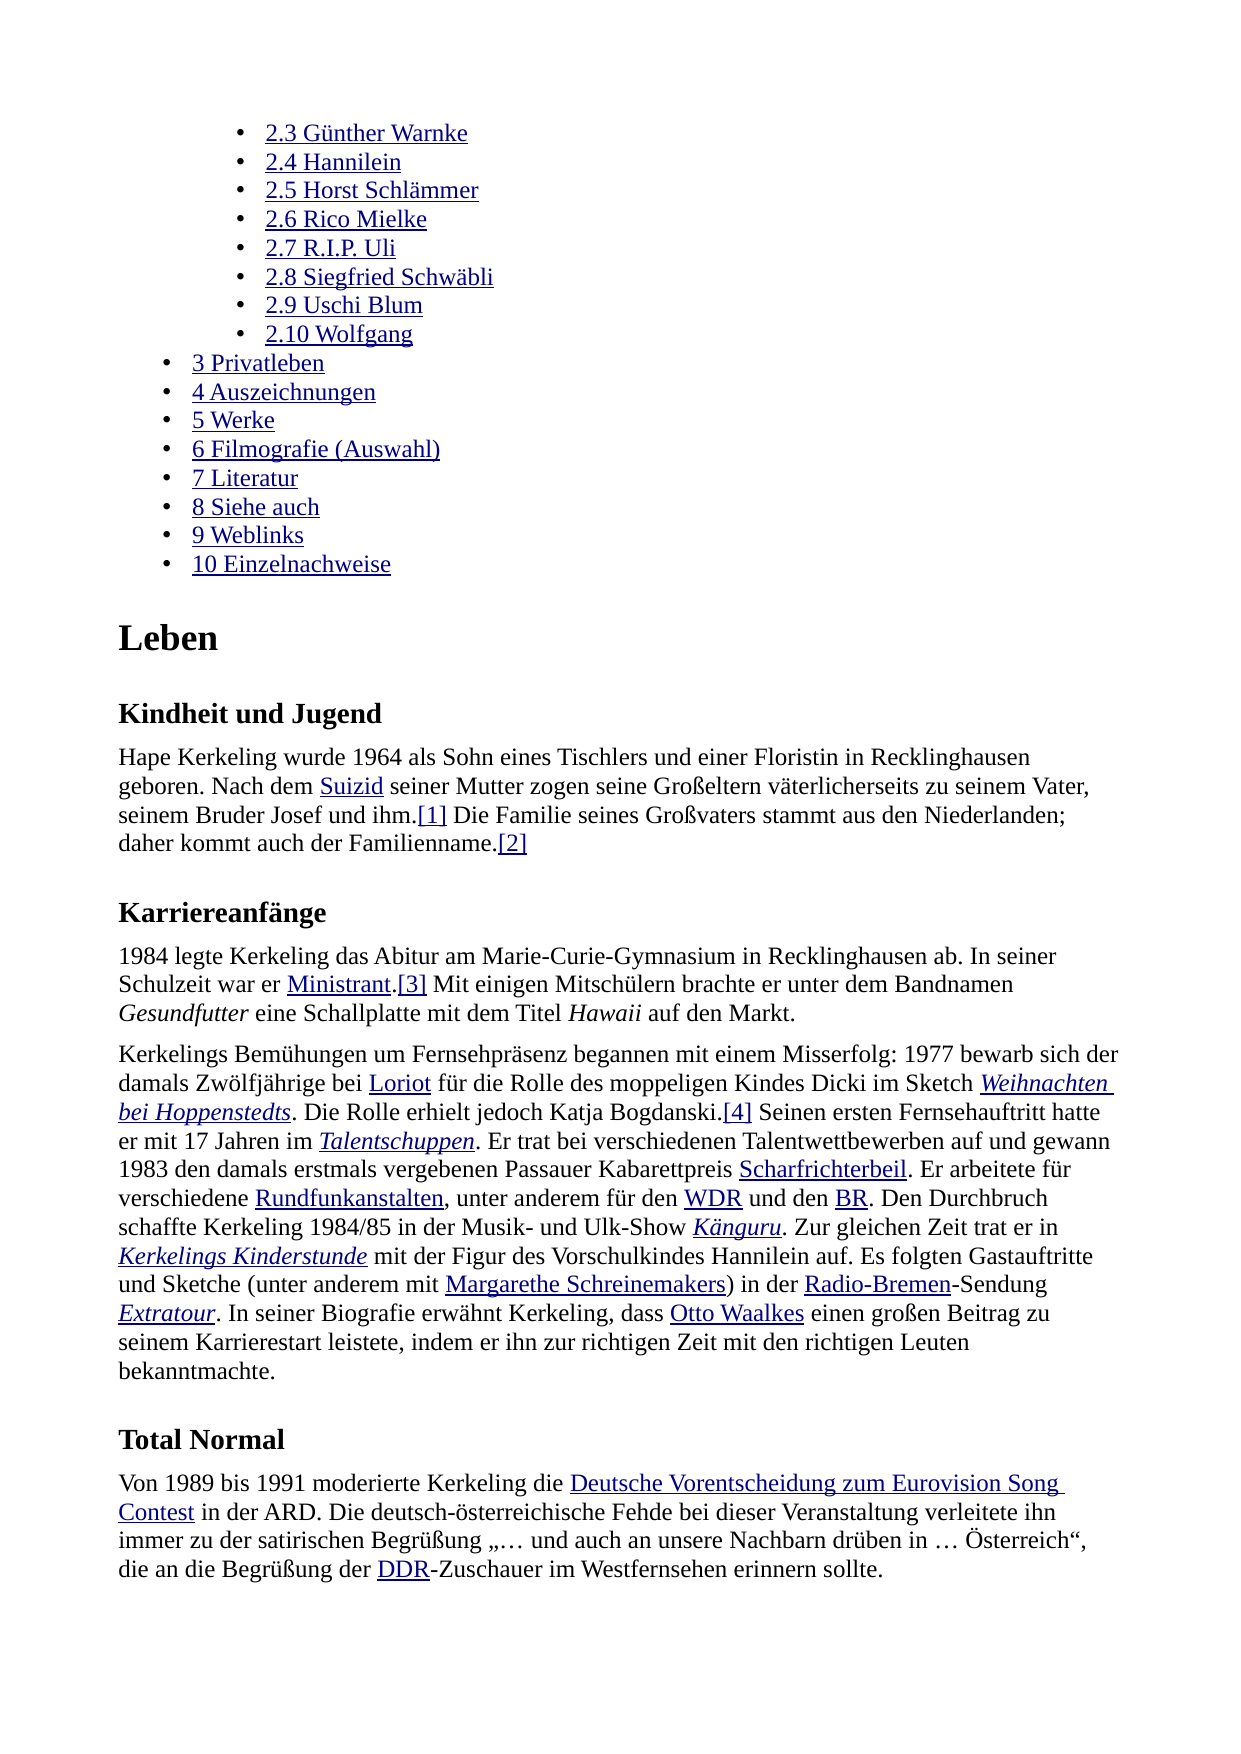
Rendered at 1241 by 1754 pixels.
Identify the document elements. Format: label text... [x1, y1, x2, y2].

text 1984 legte Kerkeling das Abitur am Marie-Curie-Gymnasium in Recklinghausen ab. In seiner Schulzeit war er Ministrant.[3] Mit einigen Mitschülern brachte er unter dem Bandnamen Gesundfutter eine Schallplatte mit dem Titel Hawaii auf den Markt. [118, 941, 1122, 1027]
list 2.4 Hannilein [236, 147, 1122, 176]
text Hape Kerkeling wurde 1964 als Sohn eines Tischlers und einer Floristin in Recklinghausen geboren. Nach dem Suizid seiner Mutter zogen seine Großeltern väterlicherseits zu seinem Vater, seinem Bruder Josef und ihm.[1] Die Familie seines Großvaters stammt aus den Niederlanden; daher kommt auch der Familienname.[2] [118, 742, 1122, 857]
list 2.8 Siegfried Schwäbli [236, 262, 1122, 291]
list 2.6 Rico Mielke [236, 204, 1122, 233]
text Kerkelings Bemühungen um Fernsehpräsenz begannen mit einem Misserfolg: 1977 bewarb sich der damals Zwölfjährige bei Loriot für die Rolle des moppeligen Kindes Dicki im Sketch Weihnachten bei Hoppenstedts. Die Rolle erhielt jedoch Katja Bogdanski.[4] Seinen ersten Fernsehauftritt hatte er mit 17 Jahren im Talentschuppen. Er trat bei verschiedenen Talentwettbewerben auf und gewann 1983 den damals erstmals vergebenen Passauer Kabarettpreis Scharfrichterbeil. Er arbeitete für verschiedene Rundfunkanstalten, unter anderem für den WDR und den BR. Den Durchbruch schaffte Kerkeling 1984/85 in der Musik- und Ulk-Show Känguru. Zur gleichen Zeit trat er in Kerkelings Kinderstunde mit der Figur des Vorschulkindes Hannilein auf. Es folgten Gastauftritte und Sketche (unter anderem mit Margarethe Schreinemakers) in der Radio-Bremen-Sendung Extratour. In seiner Biografie erwähnt Kerkeling, dass Otto Waalkes einen großen Beitrag zu seinem Karrierestart leistete, indem er ihn zur richtigen Zeit mit den richtigen Leuten bekanntmachte. [118, 1039, 1122, 1384]
subtitle Leben [118, 616, 1122, 659]
list 4 Auszeichnungen [162, 377, 1122, 406]
list 7 Literatur [162, 463, 1122, 492]
list 9 Weblinks [162, 521, 1122, 549]
list 2.5 Horst Schlämmer [236, 176, 1122, 204]
list 8 Siehe auch [162, 492, 1122, 521]
subtitle Kindheit und Jugend [118, 696, 1122, 730]
subtitle Total Normal [118, 1422, 1122, 1456]
list 10 Einzelnachweise [162, 549, 1122, 578]
list 2.7 R.I.P. Uli [236, 233, 1122, 262]
subtitle Karriereanfänge [118, 895, 1122, 928]
list 2.3 Günther Warnke [236, 118, 1122, 147]
list 2.9 Uschi Blum [236, 291, 1122, 319]
list 6 Filmografie (Auswahl) [162, 434, 1122, 463]
list 3 Privatleben [162, 348, 1122, 377]
list 2.10 Wolfgang [236, 319, 1122, 348]
list 5 Werke [162, 406, 1122, 434]
text Von 1989 bis 1991 moderierte Kerkeling die Deutsche Vorentscheidung zum Eurovision Song Contest in der ARD. Die deutsch-österreichische Fehde bei dieser Veranstaltung verleitete ihn immer zu der satirischen Begrüßung „… und auch an unsere Nachbarn drüben in … Österreich“, die an die Begrüßung der DDR-Zuschauer im Westfernsehen erinnern sollte. [118, 1468, 1122, 1583]
